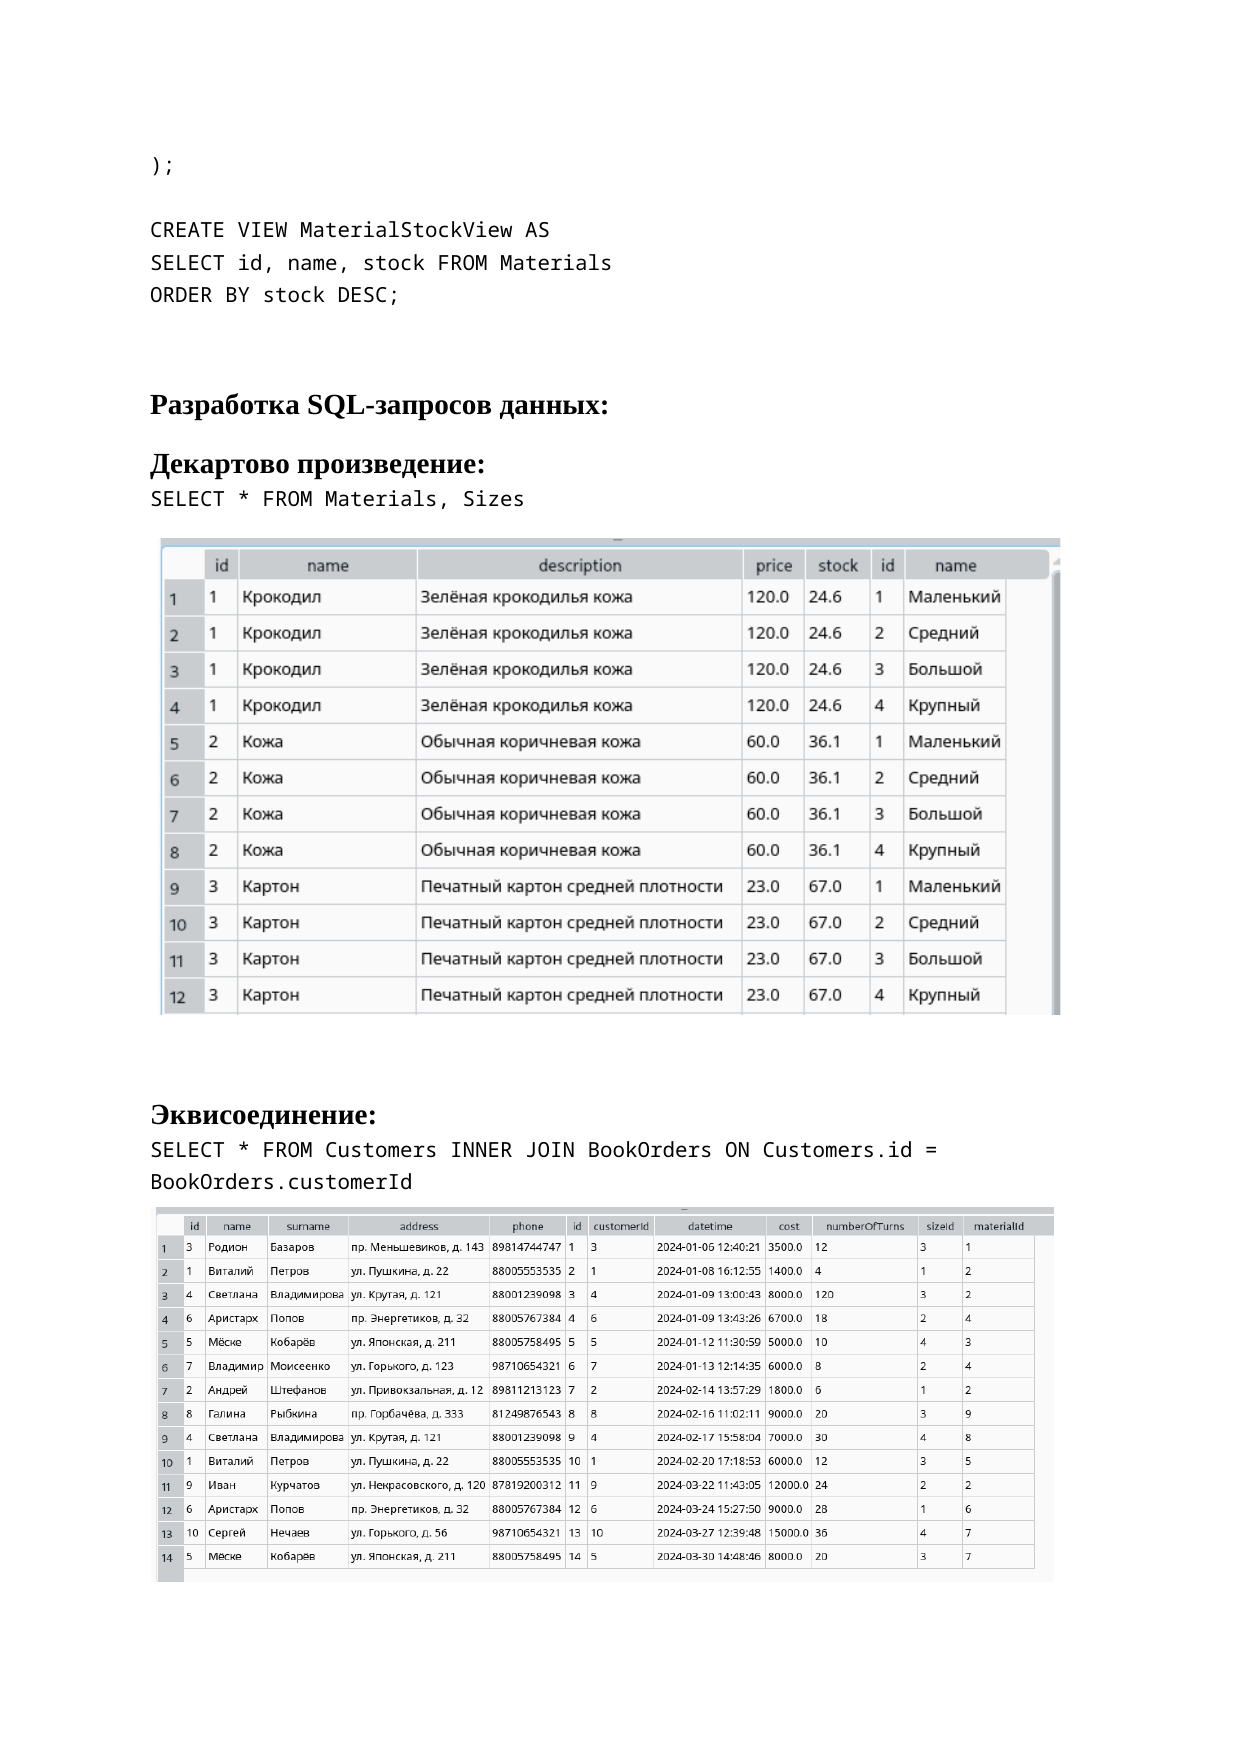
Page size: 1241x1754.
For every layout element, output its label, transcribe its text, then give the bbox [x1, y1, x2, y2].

text Эквисоединение: SELECT * FROM Customers INNER JOIN BookOrders ON Customers.id = BookOrders.customerId [150, 1097, 1053, 1196]
text Декартово произведение: SELECT * FROM Materials, Sizes [150, 446, 1053, 512]
picture [157, 538, 1061, 1015]
picture [151, 1207, 1054, 1582]
text ); CREATE VIEW MaterialStockView AS SELECT id, name, stock FROM Materials ORDER BY stock DESC; [150, 150, 1053, 309]
text Разработка SQL-запросов данных: [150, 387, 1053, 420]
